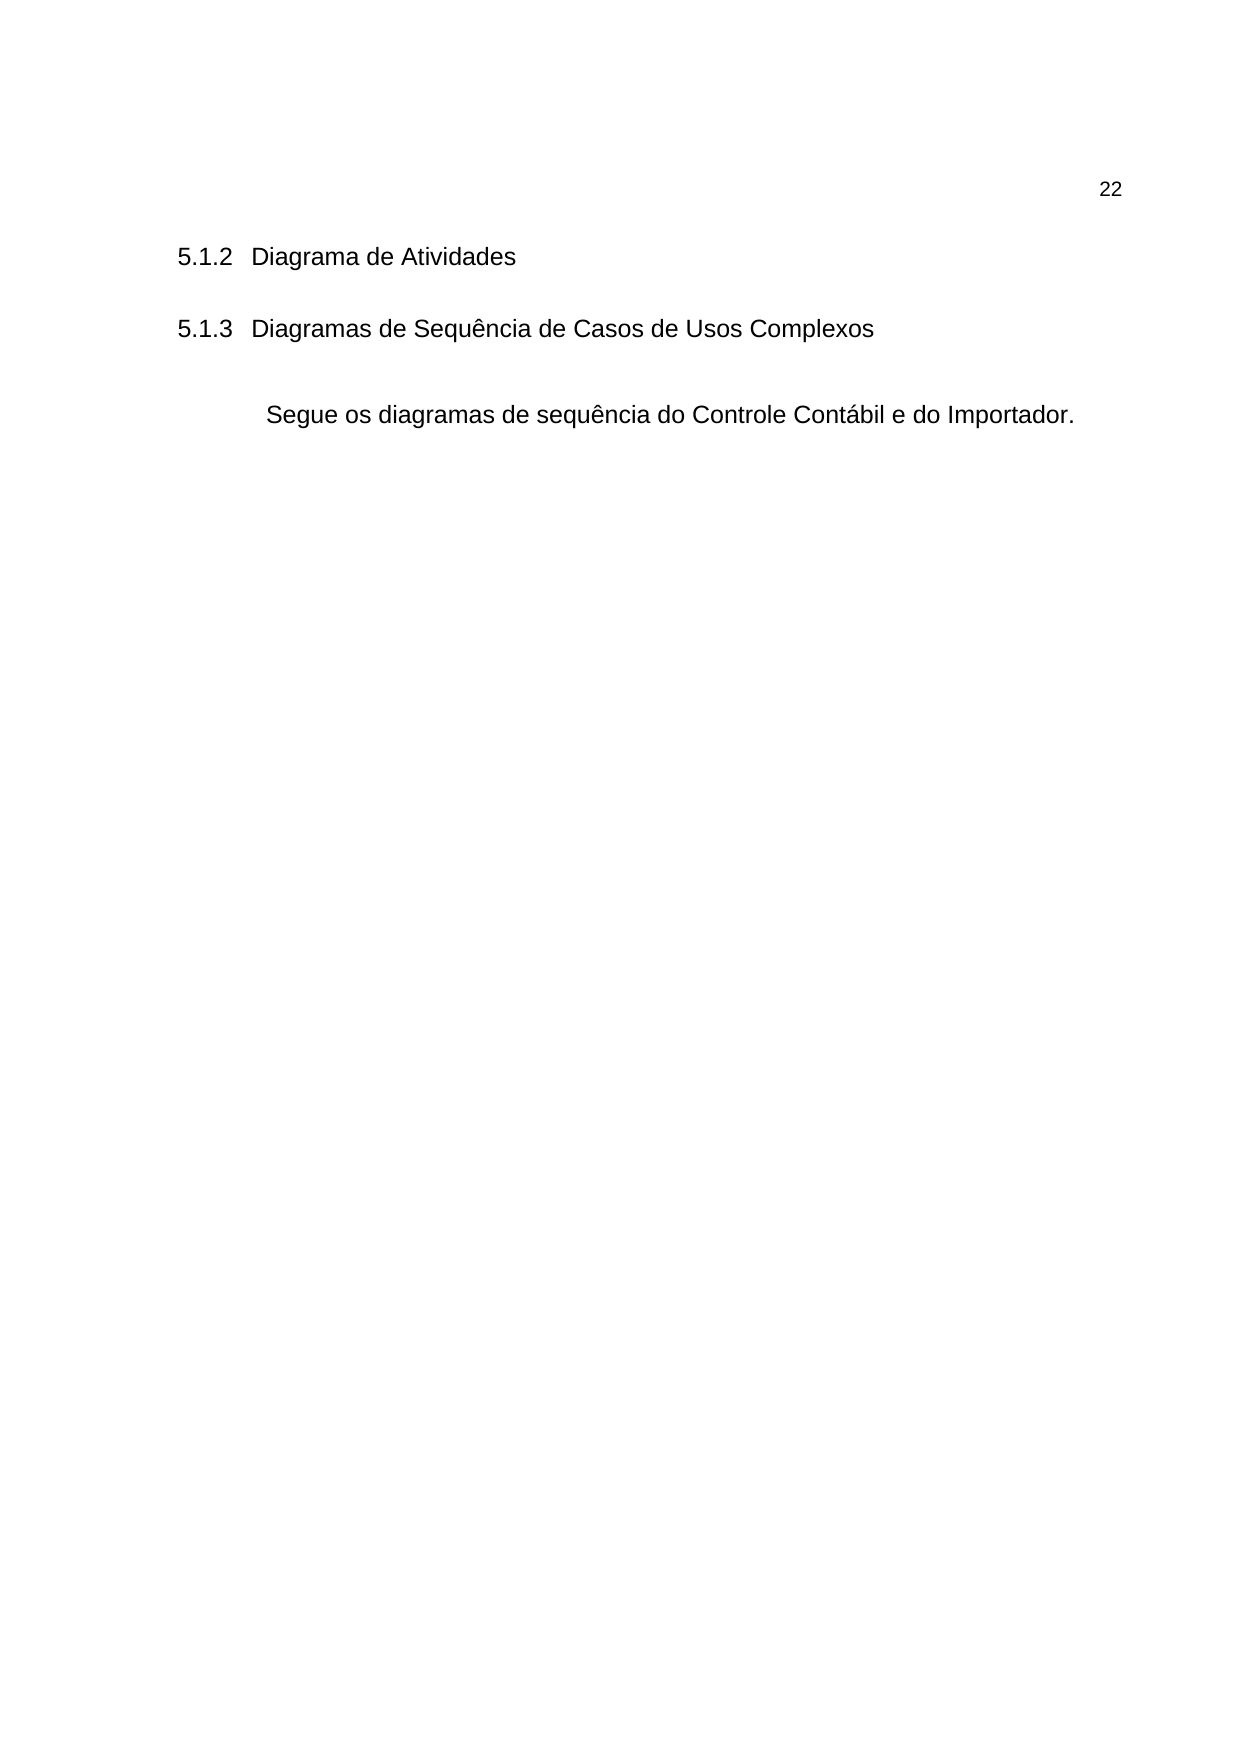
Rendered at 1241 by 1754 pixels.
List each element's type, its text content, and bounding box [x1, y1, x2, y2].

subtitle Diagramas de Sequência de Casos de Usos Complexos [177, 314, 1122, 342]
text Segue os diagramas de sequência do Controle Contábil e do Importador. [177, 400, 1122, 429]
subtitle Diagrama de Atividades [177, 242, 1122, 271]
